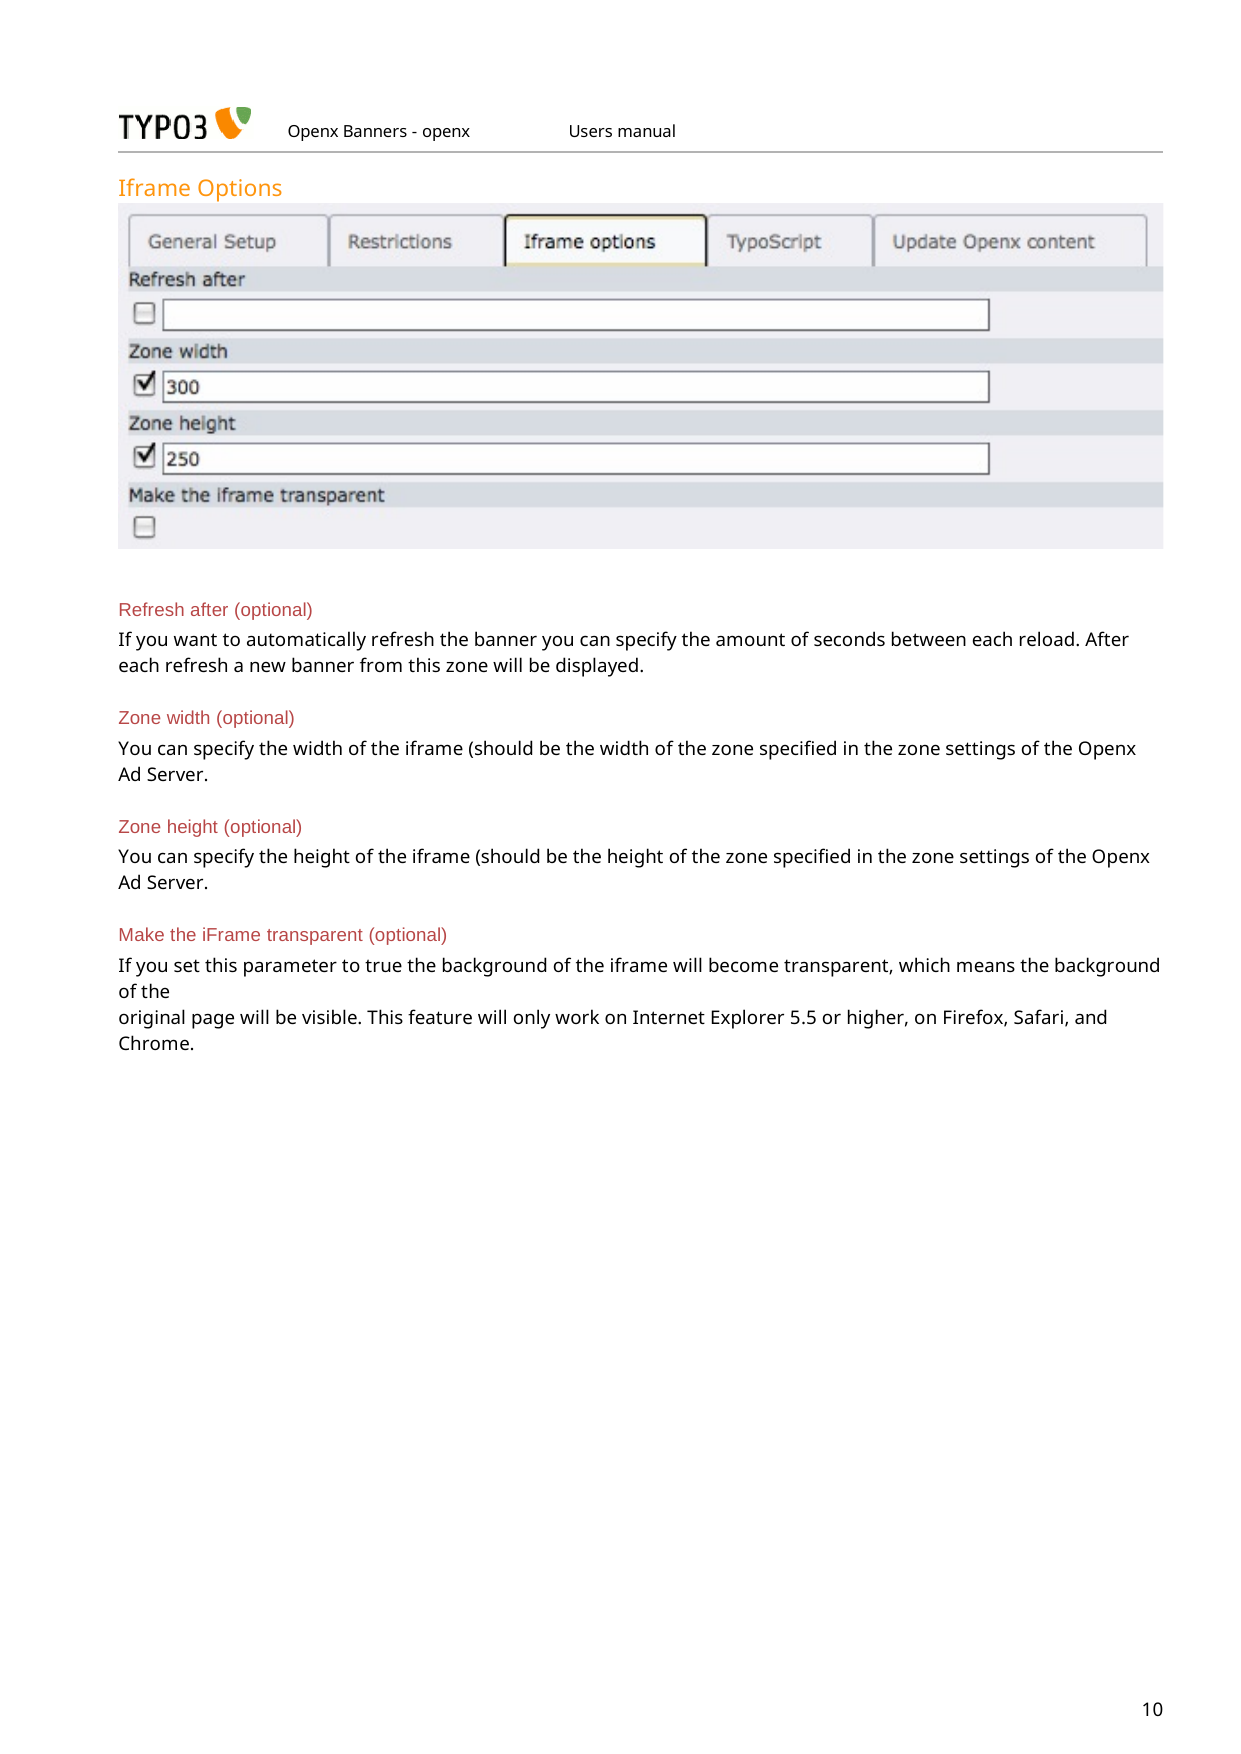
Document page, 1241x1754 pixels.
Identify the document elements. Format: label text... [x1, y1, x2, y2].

text If you want to automatically refresh the banner you can specify the amount of seconds between each reload. After each refresh a new banner from this zone will be displayed. [118, 626, 1163, 678]
subtitle Zone width (optional) [118, 707, 1163, 728]
subtitle Zone height (optional) [118, 816, 1163, 837]
text You can specify the height of the iframe (should be the height of the zone specified in the zone settings of the Openx Ad Server. [118, 843, 1163, 895]
picture [118, 106, 254, 139]
text If you set this parameter to true the background of the iframe will become transparent, which means the background of the original page will be visible. This feature will only work on Internet Explorer 5.5 or higher, on Firefox, Safari, and Chrome. [118, 952, 1163, 1056]
text You can specify the width of the iframe (should be the width of the zone specified in the zone settings of the Openx Ad Server. [118, 734, 1163, 787]
subtitle Refresh after (optional) [118, 599, 1163, 620]
subtitle Iframe Options [118, 172, 1163, 203]
picture [118, 203, 1164, 549]
subtitle Make the iFrame transparent (optional) [118, 924, 1163, 946]
